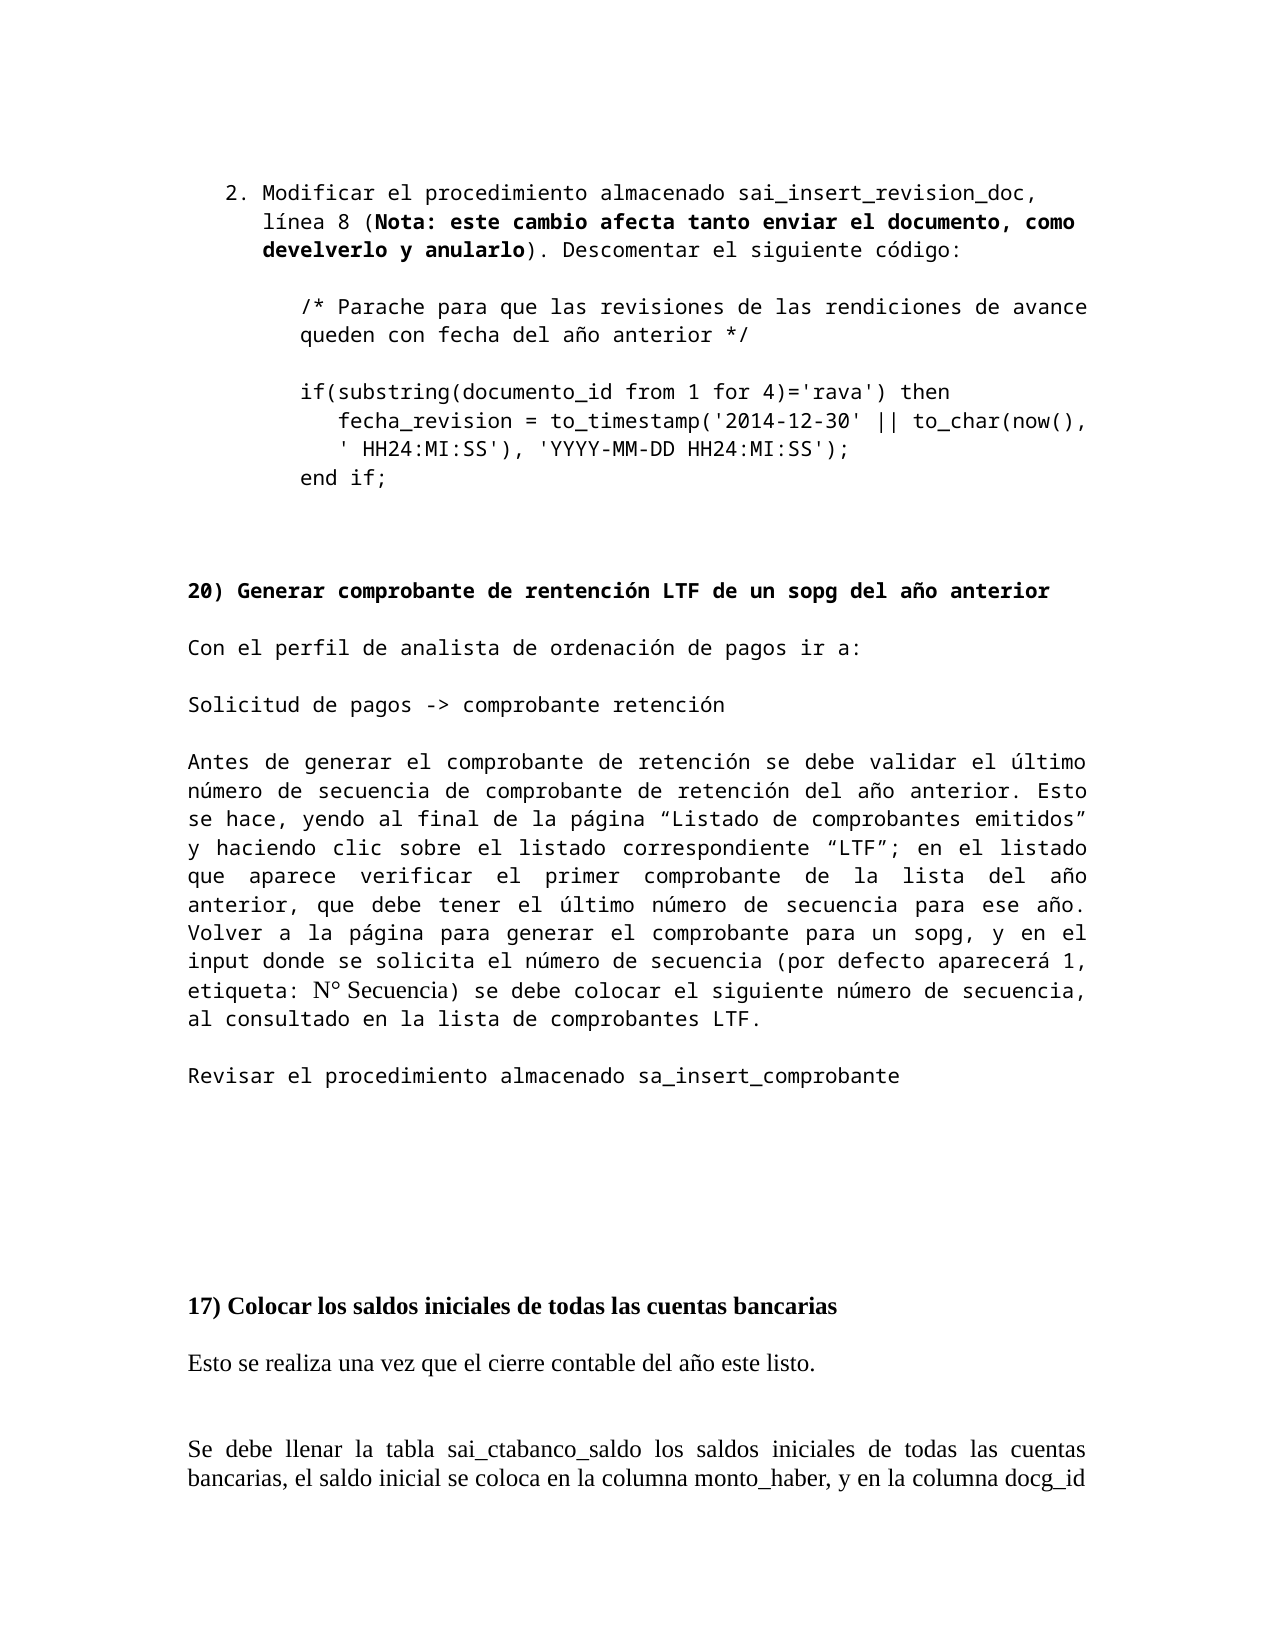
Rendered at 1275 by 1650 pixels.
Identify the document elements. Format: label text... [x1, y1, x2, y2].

list /* Parache para que las revisiones de las rendiciones de avance queden con fecha del año anterior */ [262, 292, 1087, 349]
text 20) Generar comprobante de rentención LTF de un sopg del año anterior [187, 577, 1087, 605]
text Se debe llenar la tabla sai_ctabanco_saldo los saldos iniciales de todas las cuentas bancarias, el saldo inicial se coloca en la columna monto_haber, y en la columna docg_id [187, 1377, 1087, 1492]
text Con el perfil de analista de ordenación de pagos ir a: [187, 633, 1087, 662]
text Esto se realiza una vez que el cierre contable del año este listo. [187, 1348, 1087, 1377]
list if(substring(documento_id from 1 for 4)='rava') then [262, 377, 1087, 406]
text 17) Colocar los saldos iniciales de todas las cuentas bancarias [187, 1291, 1087, 1319]
list Modificar el procedimiento almacenado sai_insert_revision_doc, línea 8 (Nota: este cambio afecta tanto enviar el documento, como develverlo y anularlo). Descomentar el siguiente código: [225, 178, 1087, 264]
list fecha_revision = to_timestamp('2014-12-30' || to_char(now(), ' HH24:MI:SS'), 'YYYY-MM-DD HH24:MI:SS'); [300, 406, 1087, 463]
text Solicitud de pagos -> comprobante retención [187, 690, 1087, 719]
text Antes de generar el comprobante de retención se debe validar el último número de secuencia de comprobante de retención del año anterior. Esto se hace, yendo al final de la página “Listado de comprobantes emitidos” y haciendo clic sobre el listado correspondiente “LTF”; en el listado que aparece verificar el primer comprobante de la lista del año anterior, que debe tener el último número de secuencia para ese año. Volver a la página para generar el comprobante para un sopg, y en el input donde se solicita el número de secuencia (por defecto aparecerá 1, etiqueta: N° Secuencia) se debe colocar el siguiente número de secuencia, al consultado en la lista de comprobantes LTF. [187, 747, 1087, 1033]
text Revisar el procedimiento almacenado sa_insert_comprobante [187, 1061, 1087, 1090]
list end if; [262, 463, 1087, 491]
